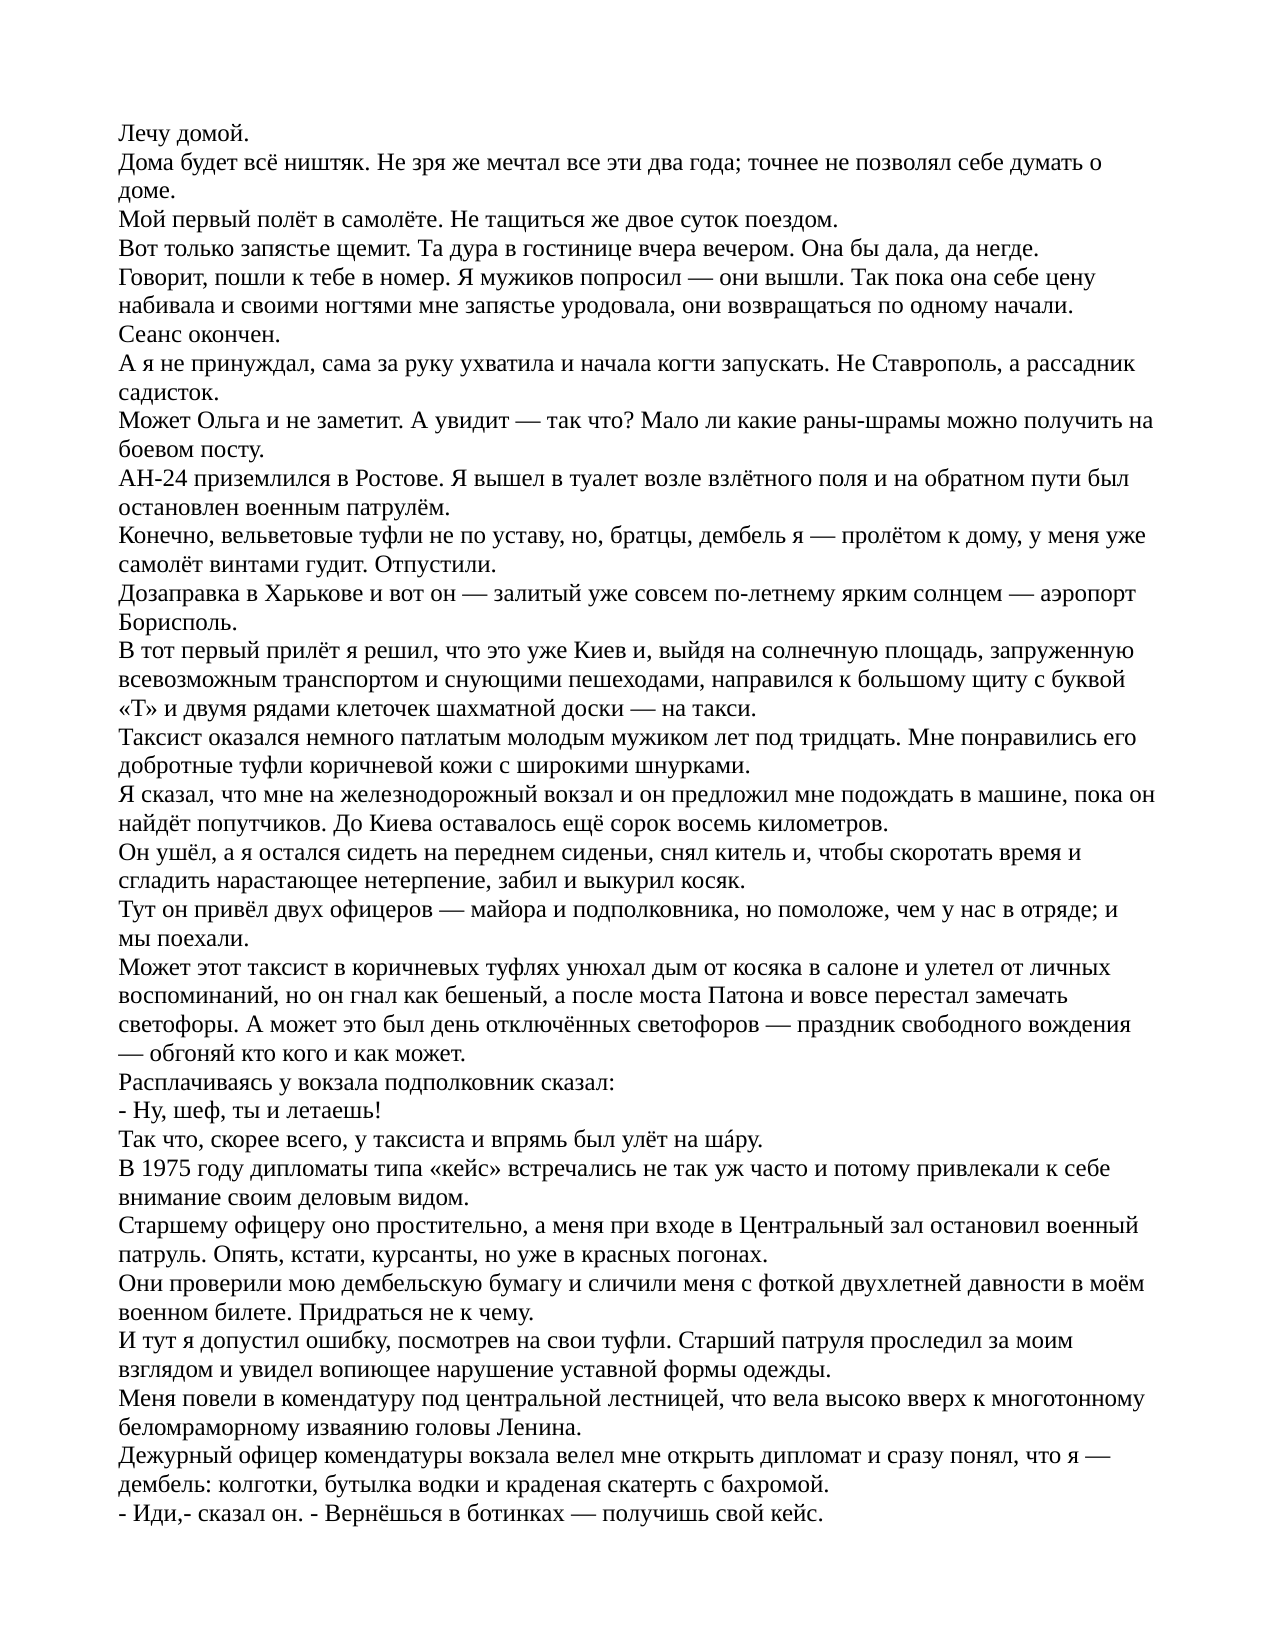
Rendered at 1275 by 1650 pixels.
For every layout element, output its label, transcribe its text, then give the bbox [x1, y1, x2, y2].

text Конечно, вельветовые туфли не по уставу, но, братцы, дембель я — пролётом к дому, у меня уже самолёт винтами гудит. Отпустили. [118, 521, 1157, 578]
text - Иди,- сказал он. - Вернёшься в ботинках — получишь свой кейс. [118, 1498, 1157, 1527]
text Дежурный офицер комендатуры вокзала велел мне открыть дипломат и сразу понял, что я — дембель: колготки, бутылка водки и краденая скатерть с бахромой. [118, 1441, 1157, 1498]
text Дома будет всё ништяк. Не зря же мечтал все эти два года; точнее не позволял себе думать о доме. [118, 147, 1157, 204]
text Мой первый полёт в самолёте. Не тащиться же двое суток поездом. [118, 204, 1157, 233]
text Старшему офицеру оно простительно, а меня при входе в Центральный зал остановил военный патруль. Опять, кстати, курсанты, но уже в красных погонах. [118, 1211, 1157, 1268]
text Дозаправка в Харькове и вот он — залитый уже совсем по-летнему ярким солнцем — аэропорт Борисполь. [118, 578, 1157, 636]
text - Ну, шеф, ты и летаешь! [118, 1096, 1157, 1124]
text Может этот таксист в коричневых туфлях унюхал дым от косяка в салоне и улетел от личных воспоминаний, но он гнал как бешеный, а после моста Патона и вовсе перестал замечать светофоры. А может это был день отключённых светофоров — праздник свободного вождения — обгоняй кто кого и как может. [118, 952, 1157, 1067]
text В тот первый прилёт я решил, что это уже Киев и, выйдя на солнечную площадь, запруженную всевозможным транспортом и снующими пешеходами, направился к большому щиту с буквой «Т» и двумя рядами клеточек шахматной доски — на такси. [118, 636, 1157, 722]
text АН-24 приземлился в Ростове. Я вышел в туалет возле взлётного поля и на обратном пути был остановлен военным патрулём. [118, 463, 1157, 521]
text А я не принуждал, сама за руку ухватила и начала когти запускать. Не Ставрополь, а рассадник садисток. [118, 348, 1157, 406]
text Таксист оказался немного патлатым молодым мужиком лет под тридцать. Мне понравились его добротные туфли коричневой кожи с широкими шнурками. [118, 722, 1157, 779]
text Сеанс окончен. [118, 319, 1157, 348]
text В 1975 году дипломаты типа «кейс» встречались не так уж часто и потому привлекали к себе внимание своим деловым видом. [118, 1153, 1157, 1211]
text Говорит, пошли к тебе в номер. Я мужиков попросил — они вышли. Так пока она себе цену набивала и своими ногтями мне запястье уродовала, они возвращаться по одному начали. [118, 262, 1157, 319]
text Тут он привёл двух офицеров — майора и подполковника, но помоложе, чем у нас в отряде; и мы поехали. [118, 894, 1157, 952]
text Они проверили мою дембельскую бумагу и сличили меня с фоткой двухлетней давности в моём военном билете. Придраться не к чему. [118, 1268, 1157, 1326]
text Расплачиваясь у вокзала подполковник сказал: [118, 1067, 1157, 1096]
text Меня повели в комендатуру под центральной лестницей, что вела высоко вверх к многотонному беломраморному изваянию головы Ленина. [118, 1383, 1157, 1441]
text Может Ольга и не заметит. А увидит — так что? Мало ли какие раны-шрамы можно получить на боевом посту. [118, 406, 1157, 463]
text Так что, скорее всего, у таксиста и впрямь был улёт на шáру. [118, 1124, 1157, 1153]
text И тут я допустил ошибку, посмотрев на свои туфли. Старший патруля проследил за моим взглядом и увидел вопиющее нарушение уставной формы одежды. [118, 1326, 1157, 1383]
text Вот только запястье щемит. Та дура в гостинице вчера вечером. Она бы дала, да негде. [118, 233, 1157, 262]
text Он ушёл, а я остался сидеть на переднем сиденьи, снял китель и, чтобы скоротать время и сгладить нарастающее нетерпение, забил и выкурил косяк. [118, 837, 1157, 894]
text Я сказал, что мне на железнодорожный вокзал и он предложил мне подождать в машине, пока он найдёт попутчиков. До Киева оставалось ещё сорок восемь километров. [118, 779, 1157, 837]
text Лечу домой. [118, 118, 1157, 147]
